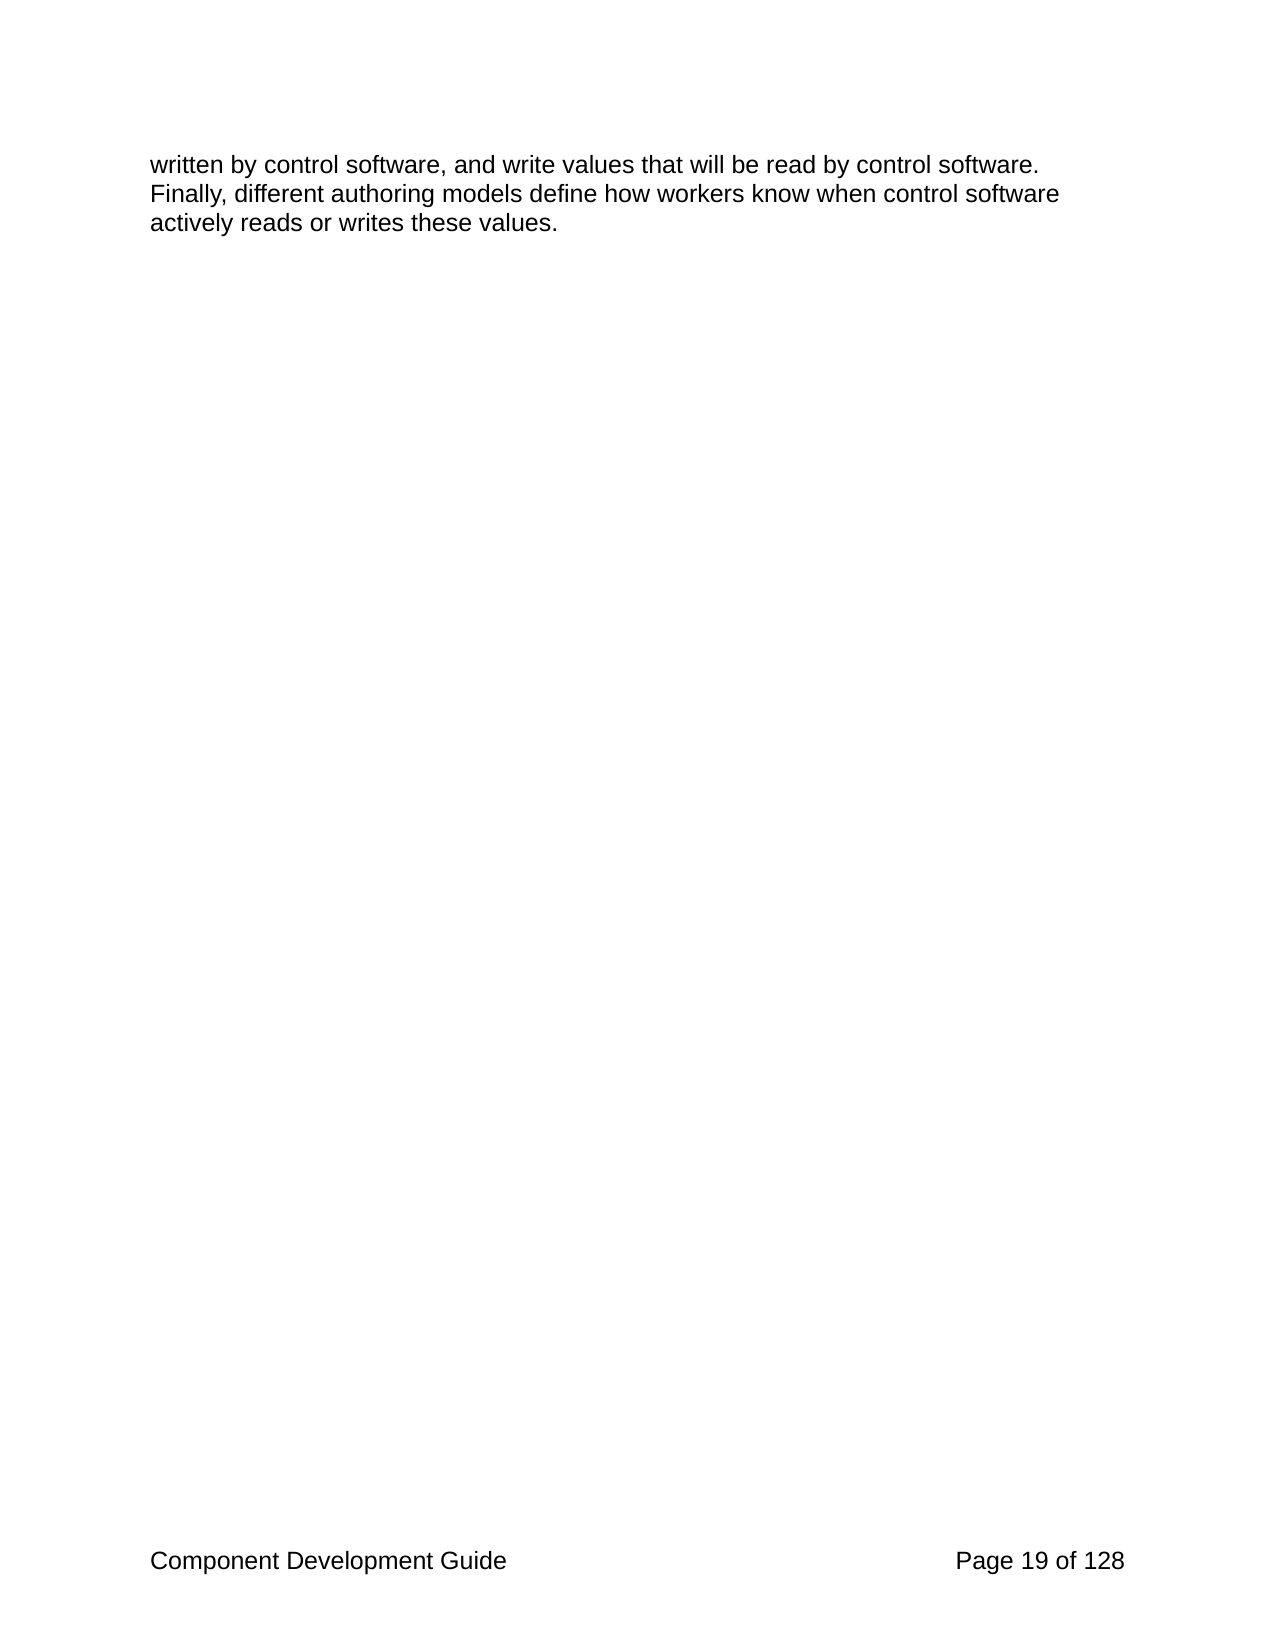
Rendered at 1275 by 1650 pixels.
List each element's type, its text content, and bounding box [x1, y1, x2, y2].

text written by control software, and write values that will be read by control software. Finally, different authoring models define how workers know when control software actively reads or writes these values. [150, 150, 1125, 236]
